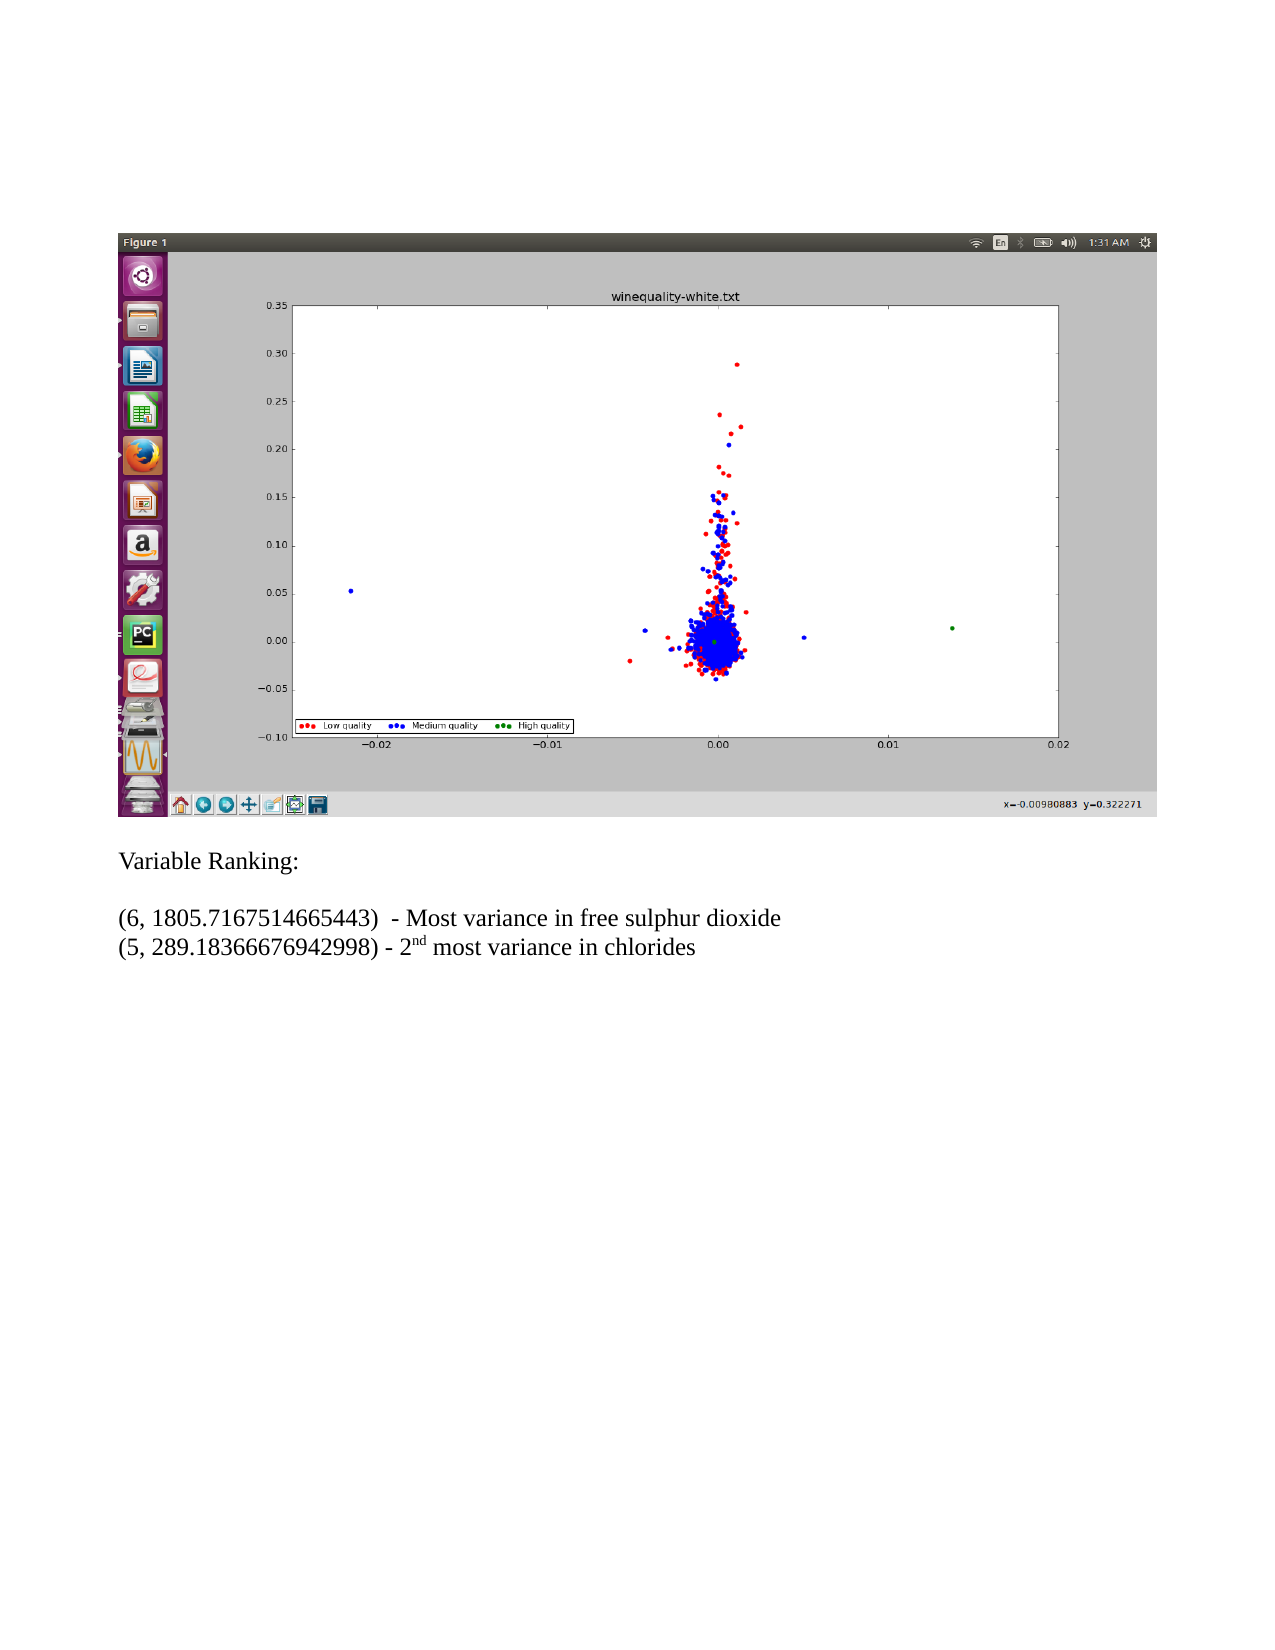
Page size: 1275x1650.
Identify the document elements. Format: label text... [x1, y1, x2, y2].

text (5, 289.18366676942998) - 2nd most variance in chlorides [118, 932, 1157, 961]
text Variable Ranking: [118, 846, 1157, 874]
text (6, 1805.7167514665443) - Most variance in free sulphur dioxide [118, 903, 1157, 932]
picture [118, 233, 1157, 817]
